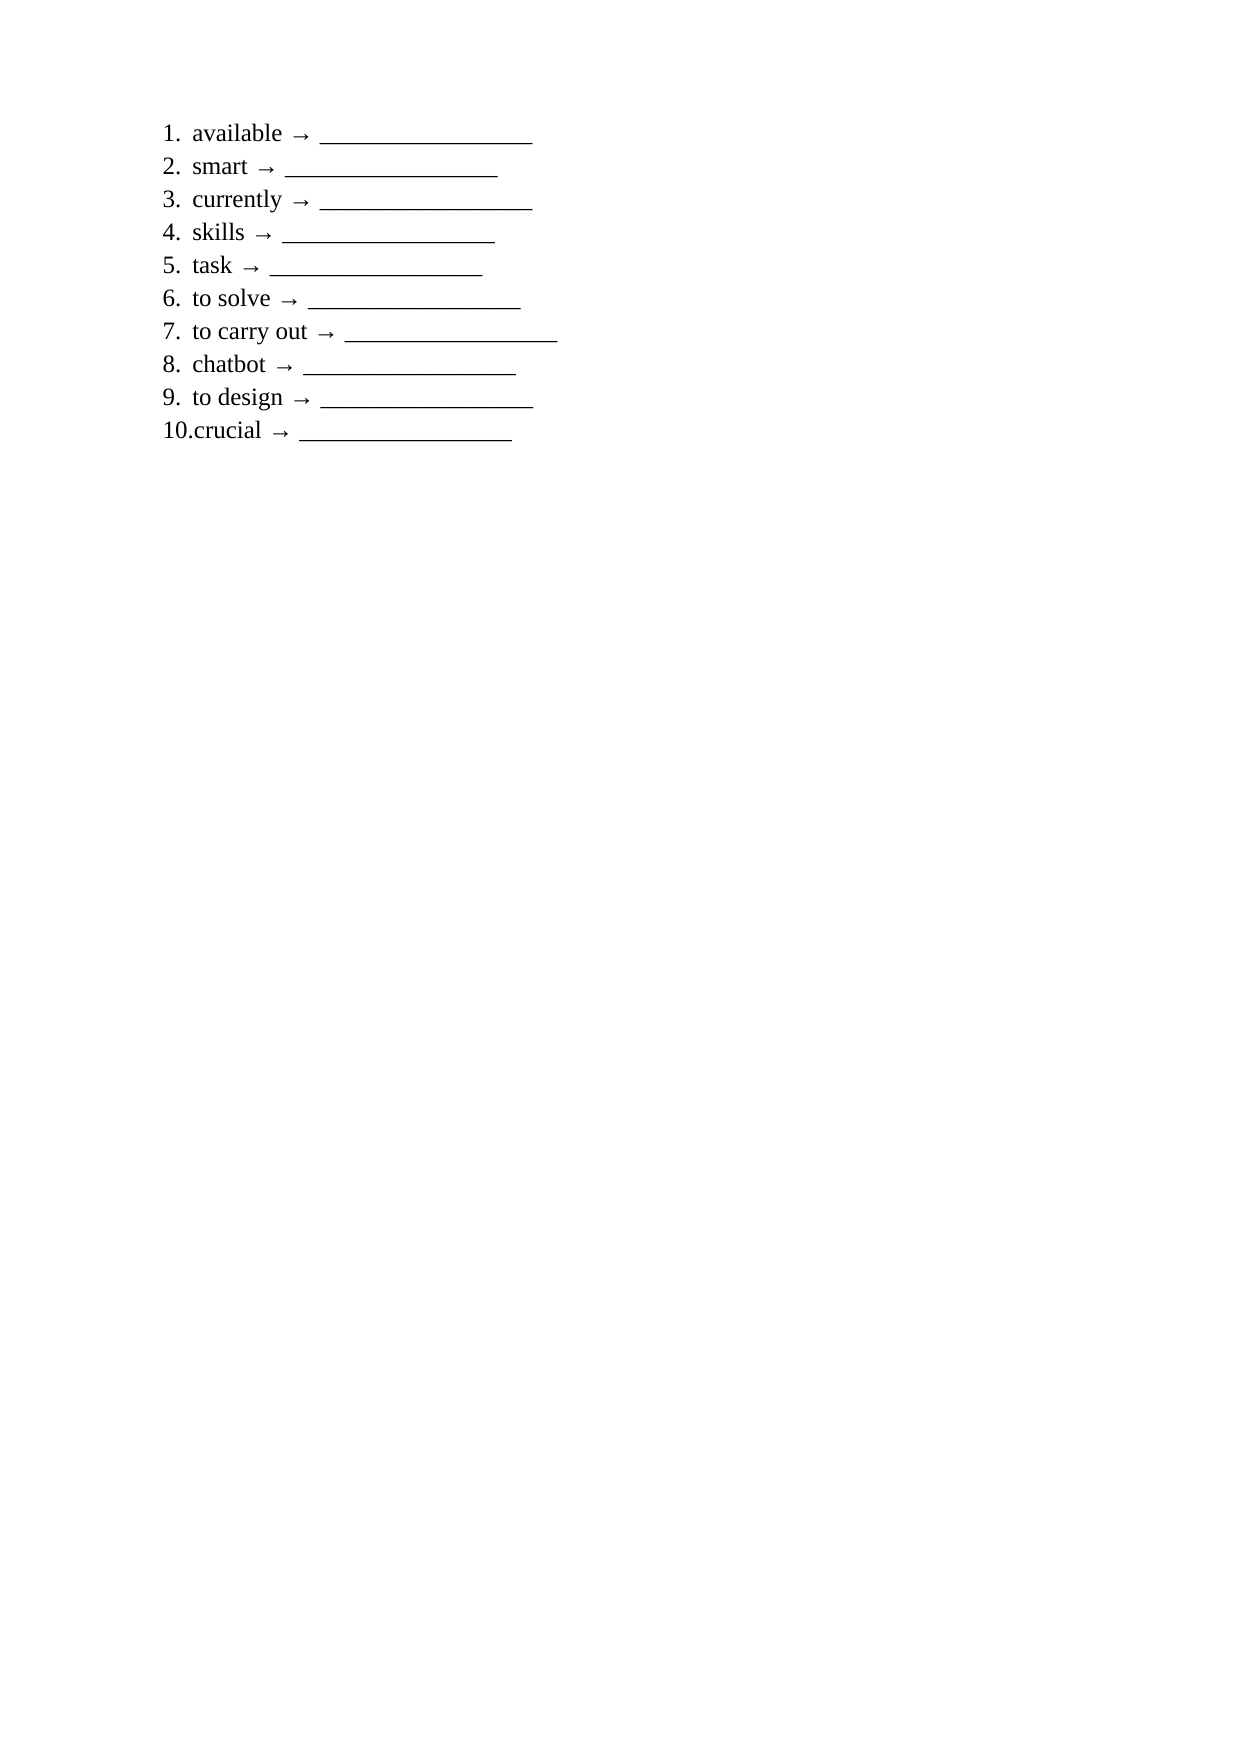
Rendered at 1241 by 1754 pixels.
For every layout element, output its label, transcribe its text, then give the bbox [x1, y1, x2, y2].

list task → _________________ [162, 250, 1122, 279]
list skills → _________________ [162, 217, 1122, 246]
list to solve → _________________ [162, 283, 1122, 312]
list chatbot → _________________ [162, 349, 1122, 378]
list to design → _________________ [162, 382, 1122, 411]
list available → _________________ [162, 118, 1122, 147]
list to carry out → _________________ [162, 316, 1122, 345]
list currently → _________________ [162, 184, 1122, 213]
list crucial → _________________ [162, 415, 1122, 444]
list smart → _________________ [162, 151, 1122, 180]
